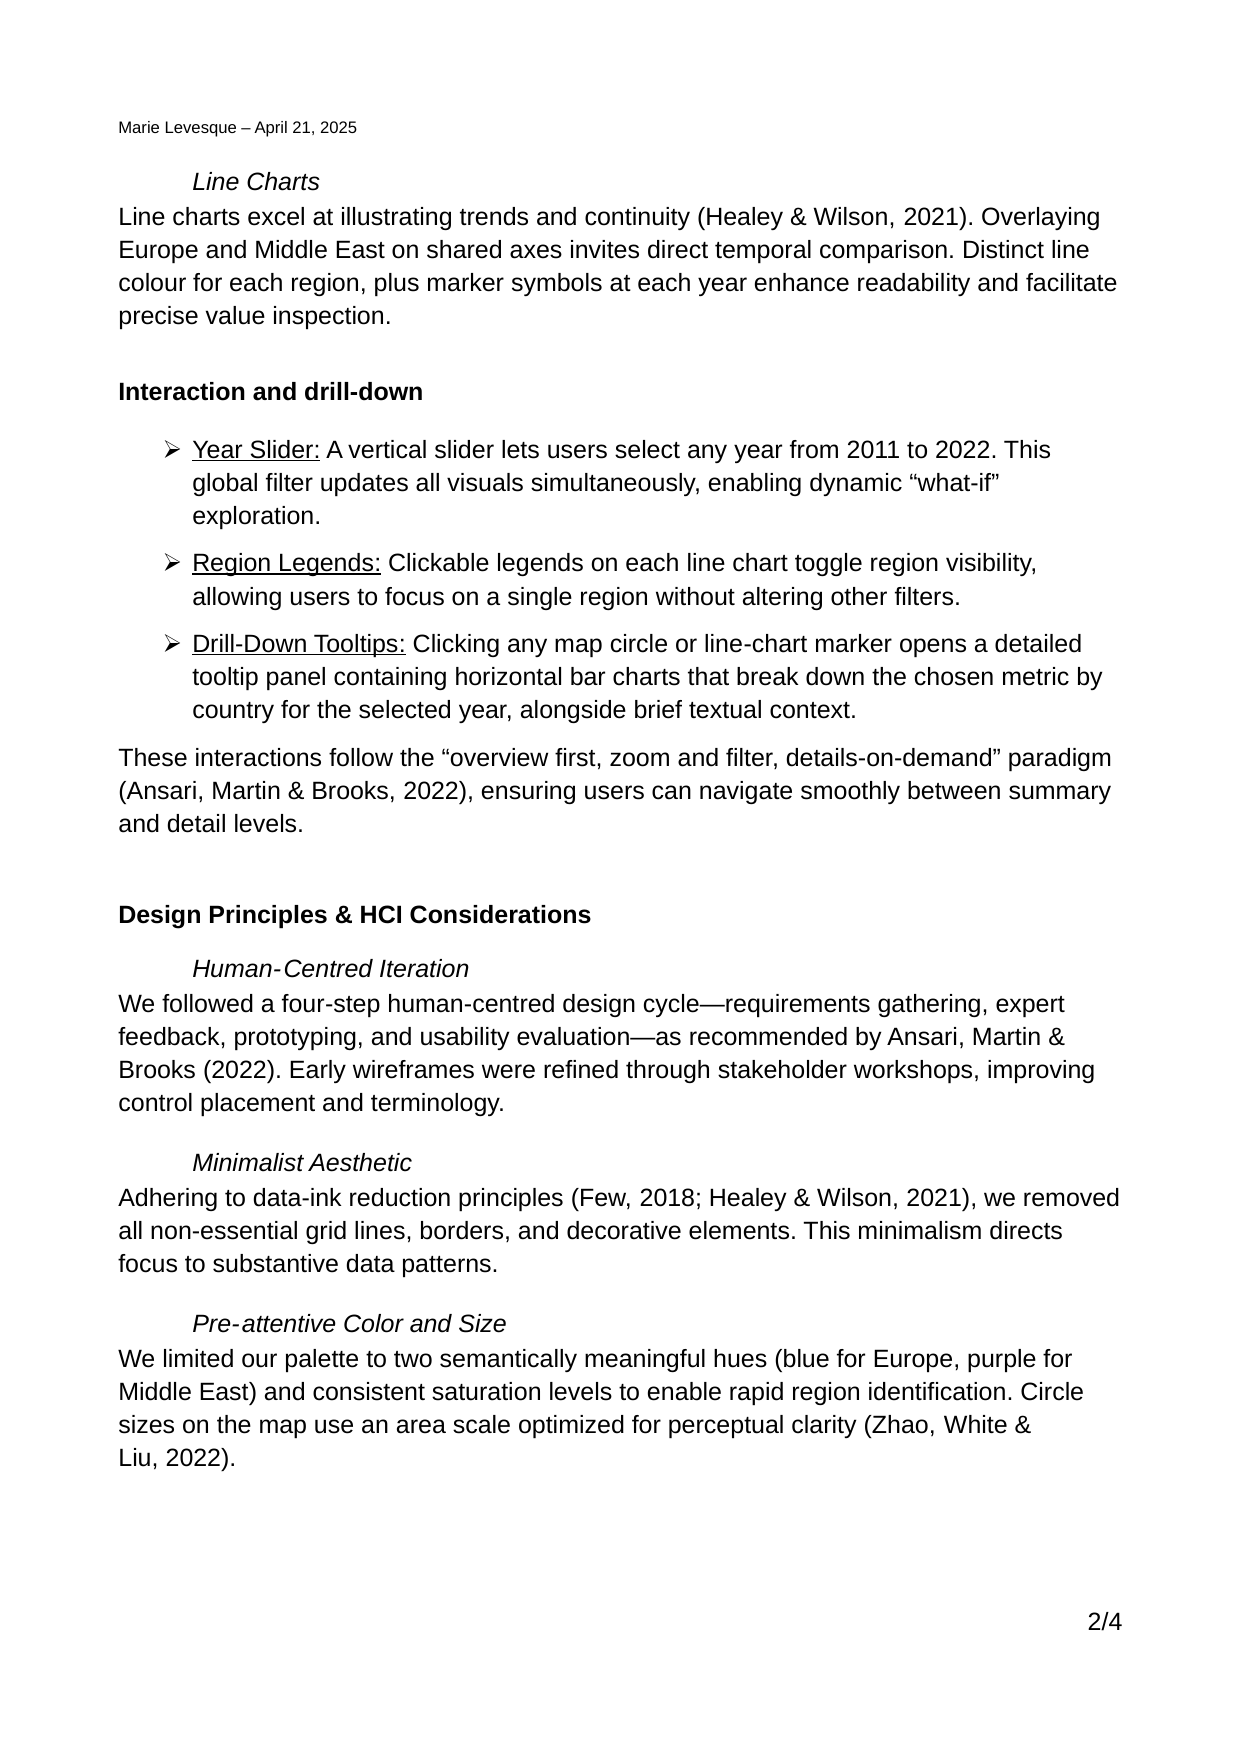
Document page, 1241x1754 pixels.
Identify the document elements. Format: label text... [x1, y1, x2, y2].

subtitle Minimalist Aesthetic [118, 1148, 1122, 1177]
subtitle Line Charts [118, 167, 1122, 196]
list Region Legends: Clickable legends on each line chart toggle region visibility, allowing users to focus on a single region without altering other filters. [162, 548, 1122, 610]
text Line charts excel at illustrating trends and continuity (Healey & Wilson, 2021). Overlaying Europe and Middle East on shared axes invites direct temporal comparison. Distinct line colour for each region, plus marker symbols at each year enhance readability and facilitate precise value inspection. [118, 202, 1122, 329]
text Adhering to data-ink reduction principles (Few, 2018; Healey & Wilson, 2021), we removed all non-essential grid lines, borders, and decorative elements. This minimalism directs focus to substantive data patterns. [118, 1183, 1122, 1278]
subtitle Design Principles & HCI Considerations [118, 900, 1122, 929]
list Year Slider: A vertical slider lets users select any year from 2011 to 2022. This global filter updates all visuals simultaneously, enabling dynamic “what-if” exploration. [162, 435, 1122, 529]
text Interaction and drill-down [118, 377, 1122, 406]
subtitle Pre‑attentive Color and Size [118, 1309, 1122, 1338]
list Drill-Down Tooltips: Clicking any map circle or line‑chart marker opens a detailed tooltip panel containing horizontal bar charts that break down the chosen metric by country for the selected year, alongside brief textual context. [162, 629, 1122, 724]
text We limited our palette to two semantically meaningful hues (blue for Europe, purple for Middle East) and consistent saturation levels to enable rapid region identification. Circle sizes on the map use an area scale optimized for perceptual clarity (Zhao, White & Liu, 2022). [118, 1344, 1122, 1472]
text We followed a four‑step human‑centred design cycle—requirements gathering, expert feedback, prototyping, and usability evaluation—as recommended by Ansari, Martin & Brooks (2022). Early wireframes were refined through stakeholder workshops, improving control placement and terminology. [118, 989, 1122, 1116]
subtitle Human‑Centred Iteration [118, 954, 1122, 982]
text These interactions follow the “overview first, zoom and filter, details-on-demand” paradigm (Ansari, Martin & Brooks, 2022), ensuring users can navigate smoothly between summary and detail levels. [118, 743, 1122, 838]
